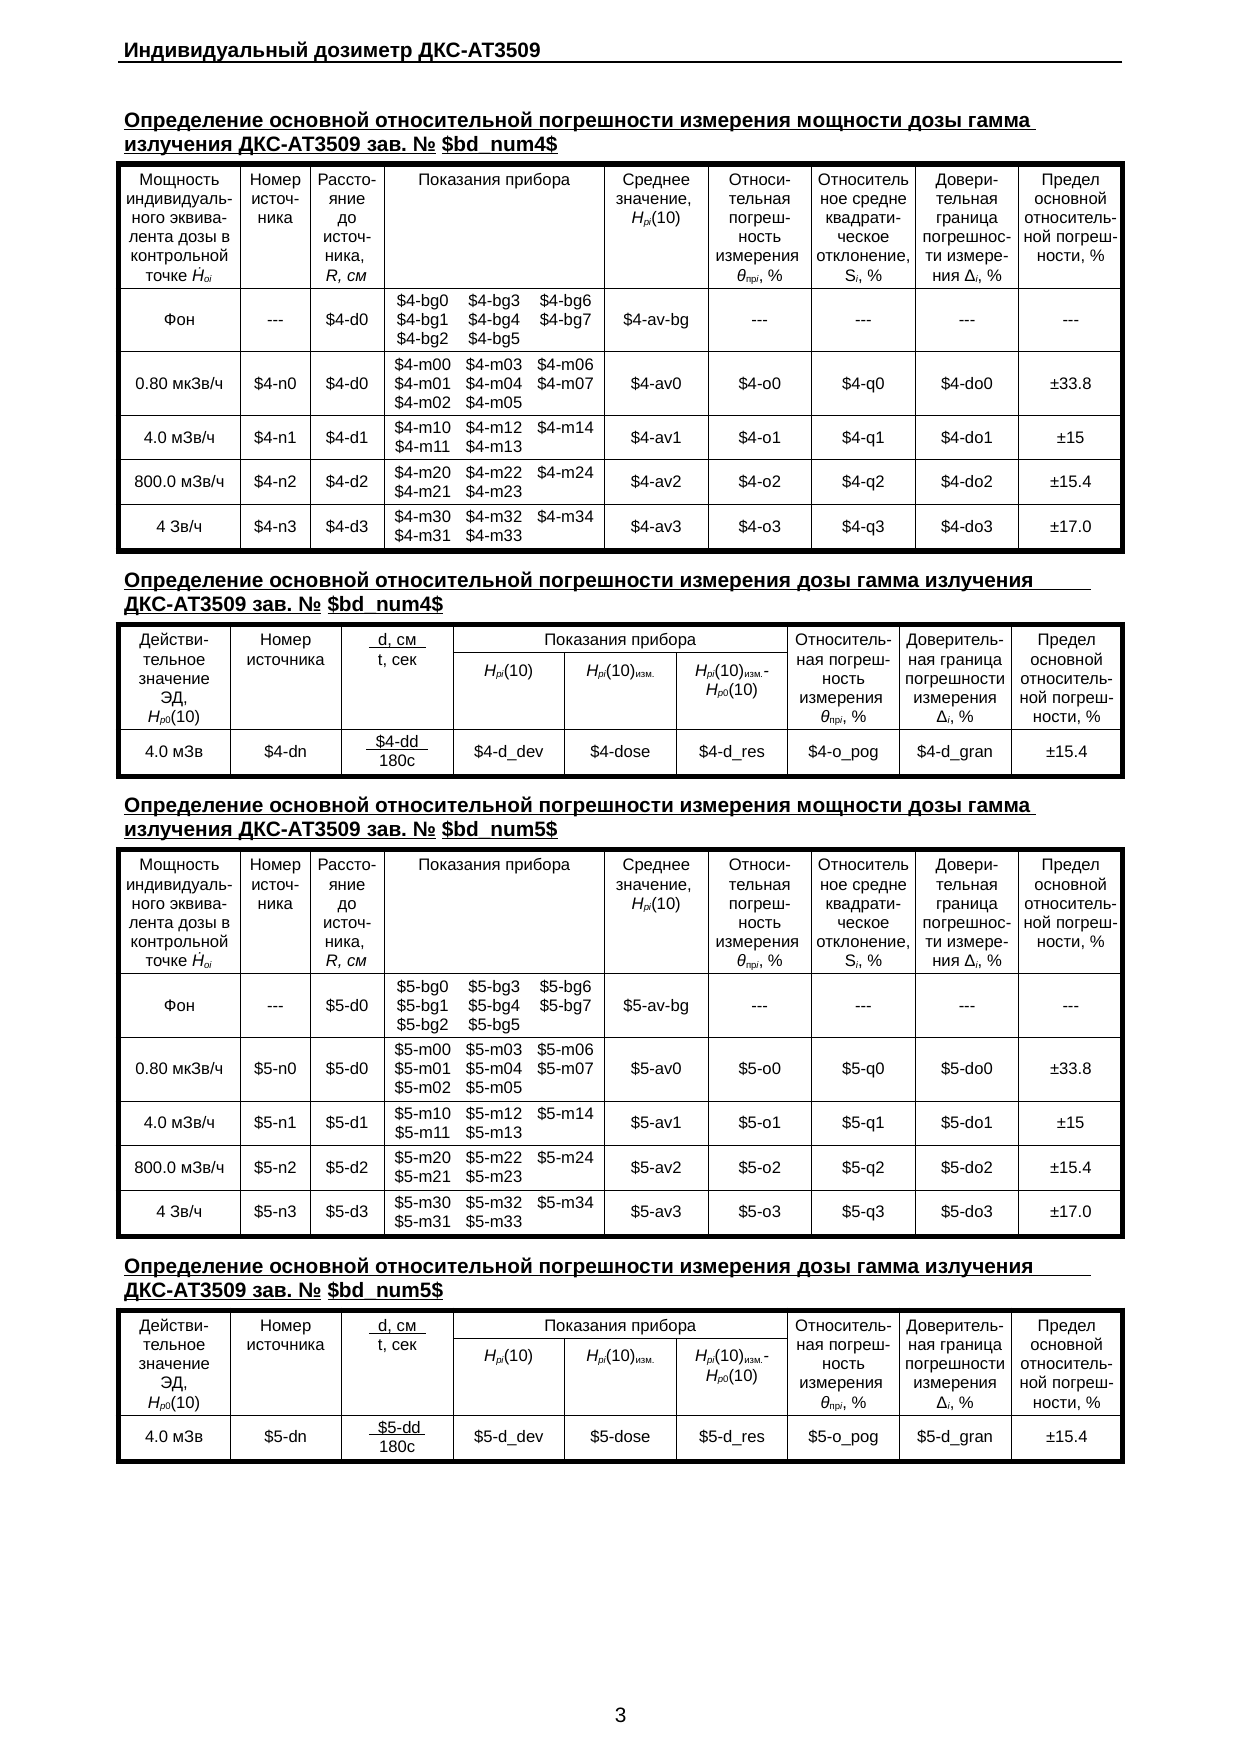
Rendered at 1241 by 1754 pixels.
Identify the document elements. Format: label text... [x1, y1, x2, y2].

table_cell $5-o1 [709, 1102, 811, 1145]
table_cell 4 Зв/ч [121, 1191, 240, 1234]
table_cell $4-av1 [605, 416, 708, 459]
table_cell ±17.0 [1019, 505, 1120, 548]
table_cell $5-do2 [916, 1146, 1018, 1189]
table_cell Среднее значение, Hpi(10) [605, 852, 708, 973]
table_cell $4-do2 [916, 460, 1018, 504]
table_cell $5-o2 [709, 1146, 811, 1189]
table_cell $4-o2 [709, 460, 811, 504]
table_cell Относи-тельная погреш-ность измерения θпрi, % [709, 852, 811, 973]
table_cell Предел основной относитель-ной погреш-ности, % [1012, 1313, 1120, 1414]
table_cell $4-d0 [311, 352, 384, 415]
table_cell $5-dose [565, 1416, 676, 1459]
table_cell Номер источника [231, 1313, 341, 1414]
table_cell d, см t, сек [342, 627, 453, 729]
table_cell ±15 [1019, 416, 1120, 459]
table_cell Действи-тельное значение ЭД, Hp0(10) [121, 627, 230, 729]
table_cell $4-n2 [241, 460, 310, 504]
table_cell $4-d0 [311, 289, 384, 351]
table_cell $5-bg0 $5-bg1 $5-bg2 $5-bg3 $5-bg4 $5-bg5 $5-bg6 $5-bg7 [385, 974, 604, 1037]
table_cell $4-d3 [311, 505, 384, 548]
table_cell $4-av3 [605, 505, 708, 548]
table_cell $4-q0 [812, 352, 915, 415]
table_cell $4-n3 [241, 505, 310, 548]
table_cell $4-d1 [311, 416, 384, 459]
table_cell $5-d0 [311, 1038, 384, 1101]
table_cell d, см t, сек [342, 1313, 453, 1414]
table_cell $4-m20 $4-m21 $4-m22 $4-m23 $4-m24 [385, 460, 604, 504]
table_cell $5-dn [231, 1416, 341, 1459]
table_cell --- [241, 289, 310, 351]
table_cell $4-dose [565, 730, 676, 773]
table_cell $5-q1 [812, 1102, 915, 1145]
table_cell $5-av0 [605, 1038, 708, 1101]
table_cell $5-dd 180c [342, 1416, 453, 1459]
table_cell Номер источника [231, 627, 341, 729]
table_cell $5-n0 [241, 1038, 310, 1101]
table_cell Рассто-яние до источ-ника, R, см [311, 852, 384, 973]
table_cell Предел основной относитель-ной погреш-ности, % [1019, 167, 1120, 288]
table_cell $5-av3 [605, 1191, 708, 1234]
table_cell $4-o0 [709, 352, 811, 415]
table_cell $5-d_res [677, 1416, 787, 1459]
table_cell Действи-тельное значение ЭД, Hp0(10) [121, 1313, 230, 1414]
table_cell Показания прибора [385, 852, 604, 973]
table_cell Hpi(10)изм.-Hp0(10) [677, 1339, 787, 1414]
table_cell $5-m00 $5-m01 $5-m02 $5-m03 $5-m04 $5-m05 $5-m06 $5-m07 [385, 1038, 604, 1101]
table_cell Hpi(10) [454, 653, 564, 729]
table_cell $4-o1 [709, 416, 811, 459]
table_cell Показания прибора [454, 1313, 787, 1338]
table_header Определение основной относительной погрешности измерения мощности дозы гамма излучения ДКС-АТ3509 зав. № $bd_num5$ [118, 779, 1122, 847]
table_cell Относитель-ная погреш-ность измерения θпрi, % [788, 1313, 899, 1414]
table_cell 4.0 мЗв [121, 730, 230, 773]
table_cell 4.0 мЗв/ч [121, 416, 240, 459]
table_cell $5-d1 [311, 1102, 384, 1145]
table_cell Номер источ-ника [241, 852, 310, 973]
table_cell 4 Зв/ч [121, 505, 240, 548]
table_cell ±15.4 [1019, 1146, 1120, 1189]
table_cell $5-o_pog [788, 1416, 899, 1459]
table_cell Мощность индивидуаль-ного эквива-лента дозы в контрольной точке Ḣoi [121, 852, 240, 973]
table_cell $5-d2 [311, 1146, 384, 1189]
table_cell Довери-тельная граница погрешнос-ти измере-ния Δi, % [916, 852, 1018, 973]
table_header Определение основной относительной погрешности измерения мощности дозы гамма излучения ДКС-АТ3509 зав. № $bd_num4$ [118, 93, 1122, 161]
table_cell $4-d_dev [454, 730, 564, 773]
table_cell Относительное средне квадрати-ческое отклонение, Si, % [812, 167, 915, 288]
table_cell $5-o3 [709, 1191, 811, 1234]
table_cell $5-d3 [311, 1191, 384, 1234]
table_cell Показания прибора [385, 167, 604, 288]
table_cell $5-do1 [916, 1102, 1018, 1145]
table_cell $5-d_dev [454, 1416, 564, 1459]
table_cell $4-n0 [241, 352, 310, 415]
table_cell Фон [121, 289, 240, 351]
table_header Определение основной относительной погрешности измерения дозы гамма излучения ДКС-АТ3509 зав. № $bd_num4$ [118, 554, 1122, 622]
table_cell 0.80 мкЗв/ч [121, 1038, 240, 1101]
table_cell $4-q3 [812, 505, 915, 548]
table_cell --- [812, 974, 915, 1037]
table_cell Доверитель-ная граница погрешности измерения Δi, % [900, 627, 1011, 729]
table_cell ±15.4 [1012, 1416, 1120, 1459]
table_header Определение основной относительной погрешности измерения дозы гамма излучения ДКС-АТ3509 зав. № $bd_num5$ [118, 1239, 1122, 1307]
table_cell $4-av-bg [605, 289, 708, 351]
table_cell $5-d0 [311, 974, 384, 1037]
table_cell 0.80 мкЗв/ч [121, 352, 240, 415]
table_cell Фон [121, 974, 240, 1037]
table_cell $4-n1 [241, 416, 310, 459]
table_cell Hpi(10)изм.-Hp0(10) [677, 653, 787, 729]
table_cell ±33.8 [1019, 352, 1120, 415]
table_cell --- [709, 289, 811, 351]
table_cell $4-d_res [677, 730, 787, 773]
table_cell $4-av0 [605, 352, 708, 415]
table_cell $4-q2 [812, 460, 915, 504]
table_cell 4.0 мЗв [121, 1416, 230, 1459]
table_cell $5-do0 [916, 1038, 1018, 1101]
table_cell $4-dd 180c [342, 730, 453, 773]
table_cell Относи-тельная погреш-ность измерения θпрi, % [709, 167, 811, 288]
table_cell Hpi(10) [454, 1339, 564, 1414]
table_cell $4-q1 [812, 416, 915, 459]
table_cell ±15.4 [1019, 460, 1120, 504]
table_cell --- [1019, 974, 1120, 1037]
table_cell --- [241, 974, 310, 1037]
table_cell $4-dn [231, 730, 341, 773]
table_cell $4-m30 $4-m31 $4-m32 $4-m33 $4-m34 [385, 505, 604, 548]
table_cell $4-do0 [916, 352, 1018, 415]
table_cell $5-do3 [916, 1191, 1018, 1234]
table_cell $4-av2 [605, 460, 708, 504]
table_cell $5-q2 [812, 1146, 915, 1189]
table_cell Относительное средне квадрати-ческое отклонение, Si, % [812, 852, 915, 973]
table_cell $5-n1 [241, 1102, 310, 1145]
table_cell $4-o_pog [788, 730, 899, 773]
table_cell $4-d2 [311, 460, 384, 504]
table_cell --- [916, 289, 1018, 351]
table_cell $4-do3 [916, 505, 1018, 548]
table_cell --- [1019, 289, 1120, 351]
table_cell Доверитель-ная граница погрешности измерения Δi, % [900, 1313, 1011, 1414]
table_cell Hpi(10)изм. [565, 653, 676, 729]
table_cell ±15 [1019, 1102, 1120, 1145]
table_cell 800.0 мЗв/ч [121, 1146, 240, 1189]
table_cell $4-m00 $4-m01 $4-m02 $4-m03 $4-m04 $4-m05 $4-m06 $4-m07 [385, 352, 604, 415]
table_cell $5-d_gran [900, 1416, 1011, 1459]
table_cell Среднее значение, Hpi(10) [605, 167, 708, 288]
table_cell $4-o3 [709, 505, 811, 548]
table_cell Рассто-яние до источ-ника, R, см [311, 167, 384, 288]
table_cell Номер источ-ника [241, 167, 310, 288]
table_cell $5-av2 [605, 1146, 708, 1189]
table_cell $5-av-bg [605, 974, 708, 1037]
table_cell Hpi(10)изм. [565, 1339, 676, 1414]
table_cell $4-d_gran [900, 730, 1011, 773]
table_cell 4.0 мЗв/ч [121, 1102, 240, 1145]
table_cell Предел основной относитель-ной погреш-ности, % [1012, 627, 1120, 729]
table_cell $5-m30 $5-m31 $5-m32 $5-m33 $5-m34 [385, 1191, 604, 1234]
table_cell Показания прибора [454, 627, 787, 652]
table_cell $5-o0 [709, 1038, 811, 1101]
table_cell Мощность индивидуаль-ного эквива-лента дозы в контрольной точке Ḣoi [121, 167, 240, 288]
table_cell --- [916, 974, 1018, 1037]
table_cell $4-m10 $4-m11 $4-m12 $4-m13 $4-m14 [385, 416, 604, 459]
table_cell Предел основной относитель-ной погреш-ности, % [1019, 852, 1120, 973]
table_cell $5-av1 [605, 1102, 708, 1145]
table_cell $5-n3 [241, 1191, 310, 1234]
table_cell $5-m10 $5-m11 $5-m12 $5-m13 $5-m14 [385, 1102, 604, 1145]
table_cell $5-q3 [812, 1191, 915, 1234]
table_cell ±17.0 [1019, 1191, 1120, 1234]
table_cell $4-do1 [916, 416, 1018, 459]
table_cell Довери-тельная граница погрешнос-ти измере-ния Δi, % [916, 167, 1018, 288]
table_cell Относитель-ная погреш-ность измерения θпрi, % [788, 627, 899, 729]
table_cell --- [812, 289, 915, 351]
table_cell $4-bg0 $4-bg1 $4-bg2 $4-bg3 $4-bg4 $4-bg5 $4-bg6 $4-bg7 [385, 289, 604, 351]
table_cell --- [709, 974, 811, 1037]
table_cell $5-n2 [241, 1146, 310, 1189]
table_cell $5-q0 [812, 1038, 915, 1101]
table_cell ±15.4 [1012, 730, 1120, 773]
table_cell 800.0 мЗв/ч [121, 460, 240, 504]
table_cell $5-m20 $5-m21 $5-m22 $5-m23 $5-m24 [385, 1146, 604, 1189]
table_cell ±33.8 [1019, 1038, 1120, 1101]
